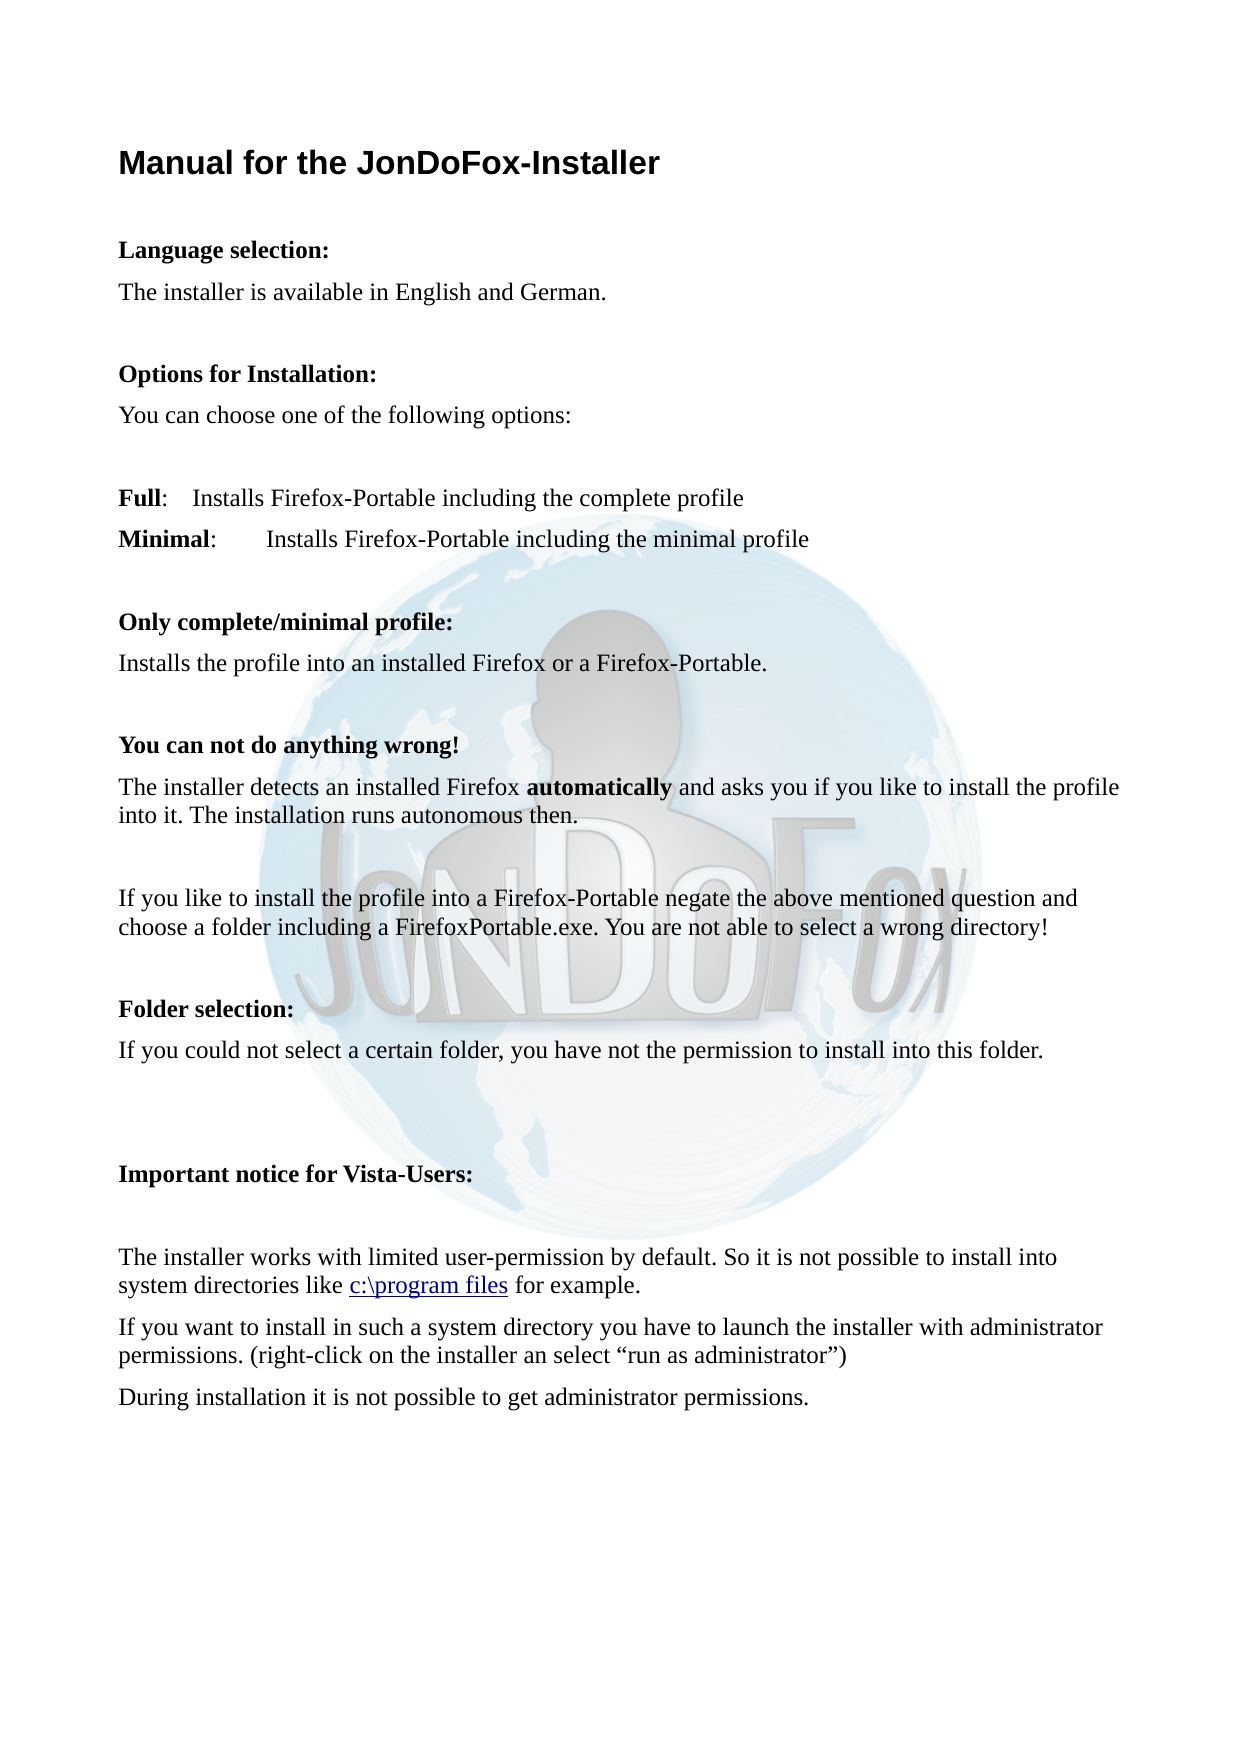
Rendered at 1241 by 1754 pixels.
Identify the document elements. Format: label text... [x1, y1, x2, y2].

text If you like to install the profile into a Firefox-Portable negate the above mentioned question and choose a folder including a FirefoxPortable.exe. You are not able to select a wrong directory! [1022, 883, 1122, 941]
text You can not do anything wrong! [1022, 731, 1122, 759]
text Only complete/minimal profile: [118, 607, 218, 636]
text Only complete/minimal profile: [1022, 607, 1122, 636]
text The installer detects an installed Firefox automatically and asks you if you like to install the profile into it. The installation runs autonomous then. [1022, 772, 1122, 829]
text If you like to install the profile into a Firefox-Portable negate the above mentioned question and choose a folder including a FirefoxPortable.exe. You are not able to select a wrong directory! [118, 883, 218, 941]
text If you could not select a certain folder, you have not the permission to install into this folder. [118, 1036, 218, 1064]
text Minimal: Installs Firefox-Portable including the minimal profile [1022, 524, 1122, 553]
text If you could not select a certain folder, you have not the permission to install into this folder. [1022, 1036, 1122, 1064]
text Installs the profile into an installed Firefox or a Firefox-Portable. [118, 648, 218, 677]
text Minimal: Installs Firefox-Portable including the minimal profile [118, 524, 218, 553]
text Options for Installation: [118, 359, 1122, 388]
text During installation it is not possible to get administrator permissions. [118, 1382, 1122, 1411]
text The installer detects an installed Firefox automatically and asks you if you like to install the profile into it. The installation runs autonomous then. [118, 772, 218, 829]
text Installs the profile into an installed Firefox or a Firefox-Portable. [1022, 648, 1122, 677]
text Folder selection: [118, 994, 218, 1023]
text Language selection: [118, 236, 1122, 264]
text Folder selection: [1022, 994, 1122, 1023]
text You can choose one of the following options: [118, 401, 1122, 429]
text You can not do anything wrong! [118, 731, 218, 759]
picture [218, 474, 1022, 1280]
text The installer is available in English and German. [118, 277, 1122, 306]
text The installer works with limited user-permission by default. So it is not possible to install into system directories like c:\program files for example. [118, 1242, 1122, 1299]
text Important notice for Vista-Users: [118, 1159, 218, 1188]
text Full: Installs Firefox-Portable including the complete profile [1022, 483, 1122, 512]
text If you want to install in such a system directory you have to launch the installer with administrator permissions. (right-click on the installer an select “run as administrator”) [118, 1312, 1122, 1369]
text Full: Installs Firefox-Portable including the complete profile [118, 483, 218, 512]
text Important notice for Vista-Users: [1022, 1159, 1122, 1188]
subtitle Manual for the JonDoFox-Installer [118, 143, 1122, 182]
